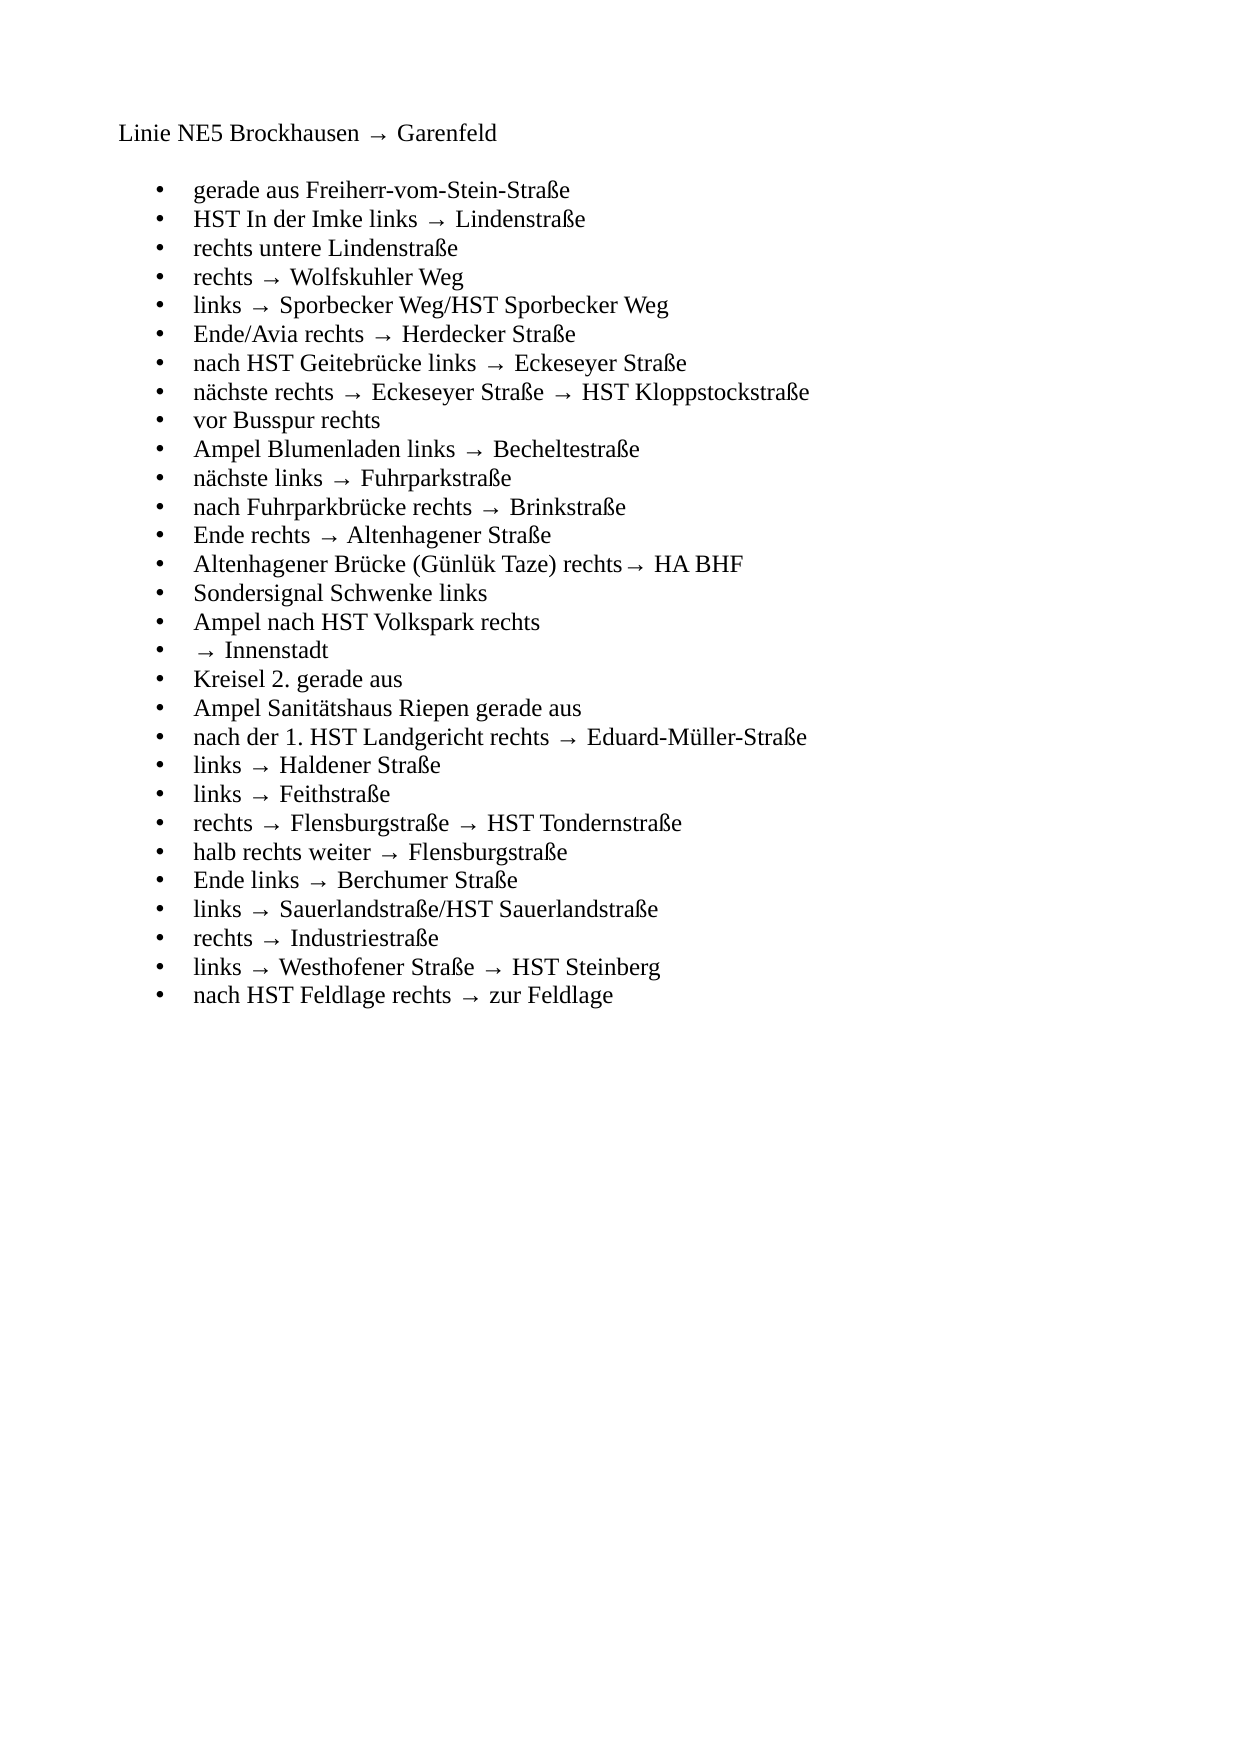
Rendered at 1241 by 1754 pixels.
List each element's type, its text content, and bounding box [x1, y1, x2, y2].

list gerade aus Freiherr-vom-Stein-Straße [156, 176, 1122, 204]
list nächste rechts → Eckeseyer Straße → HST Kloppstockstraße [156, 377, 1122, 406]
list nach Fuhrparkbrücke rechts → Brinkstraße [156, 492, 1122, 521]
list Altenhagener Brücke (Günlük Taze) rechts→ HA BHF [156, 549, 1122, 578]
list links → Feithstraße [156, 779, 1122, 808]
list Kreisel 2. gerade aus [156, 664, 1122, 693]
list rechts → Industriestraße [156, 923, 1122, 952]
list rechts → Flensburgstraße → HST Tondernstraße [156, 808, 1122, 837]
list Ampel nach HST Volkspark rechts [156, 607, 1122, 636]
list HST In der Imke links → Lindenstraße [156, 204, 1122, 233]
list Ampel Blumenladen links → Becheltestraße [156, 434, 1122, 463]
list rechts → Wolfskuhler Weg [156, 262, 1122, 291]
list Ende rechts → Altenhagener Straße [156, 521, 1122, 549]
list halb rechts weiter → Flensburgstraße [156, 837, 1122, 866]
list links → Haldener Straße [156, 751, 1122, 779]
list Ende links → Berchumer Straße [156, 866, 1122, 894]
list vor Busspur rechts [156, 406, 1122, 434]
list nach der 1. HST Landgericht rechts → Eduard-Müller-Straße [156, 722, 1122, 751]
list → Innenstadt [156, 636, 1122, 664]
list links → Sporbecker Weg/HST Sporbecker Weg [156, 291, 1122, 319]
list nach HST Geitebrücke links → Eckeseyer Straße [156, 348, 1122, 377]
list links → Sauerlandstraße/HST Sauerlandstraße [156, 894, 1122, 923]
list Sondersignal Schwenke links [156, 578, 1122, 607]
text Linie NE5 Brockhausen → Garenfeld [118, 118, 1122, 147]
list nächste links → Fuhrparkstraße [156, 463, 1122, 492]
list links → Westhofener Straße → HST Steinberg [156, 952, 1122, 981]
list Ende/Avia rechts → Herdecker Straße [156, 319, 1122, 348]
list Ampel Sanitätshaus Riepen gerade aus [156, 693, 1122, 722]
list rechts untere Lindenstraße [156, 233, 1122, 262]
list nach HST Feldlage rechts → zur Feldlage [156, 981, 1122, 1009]
